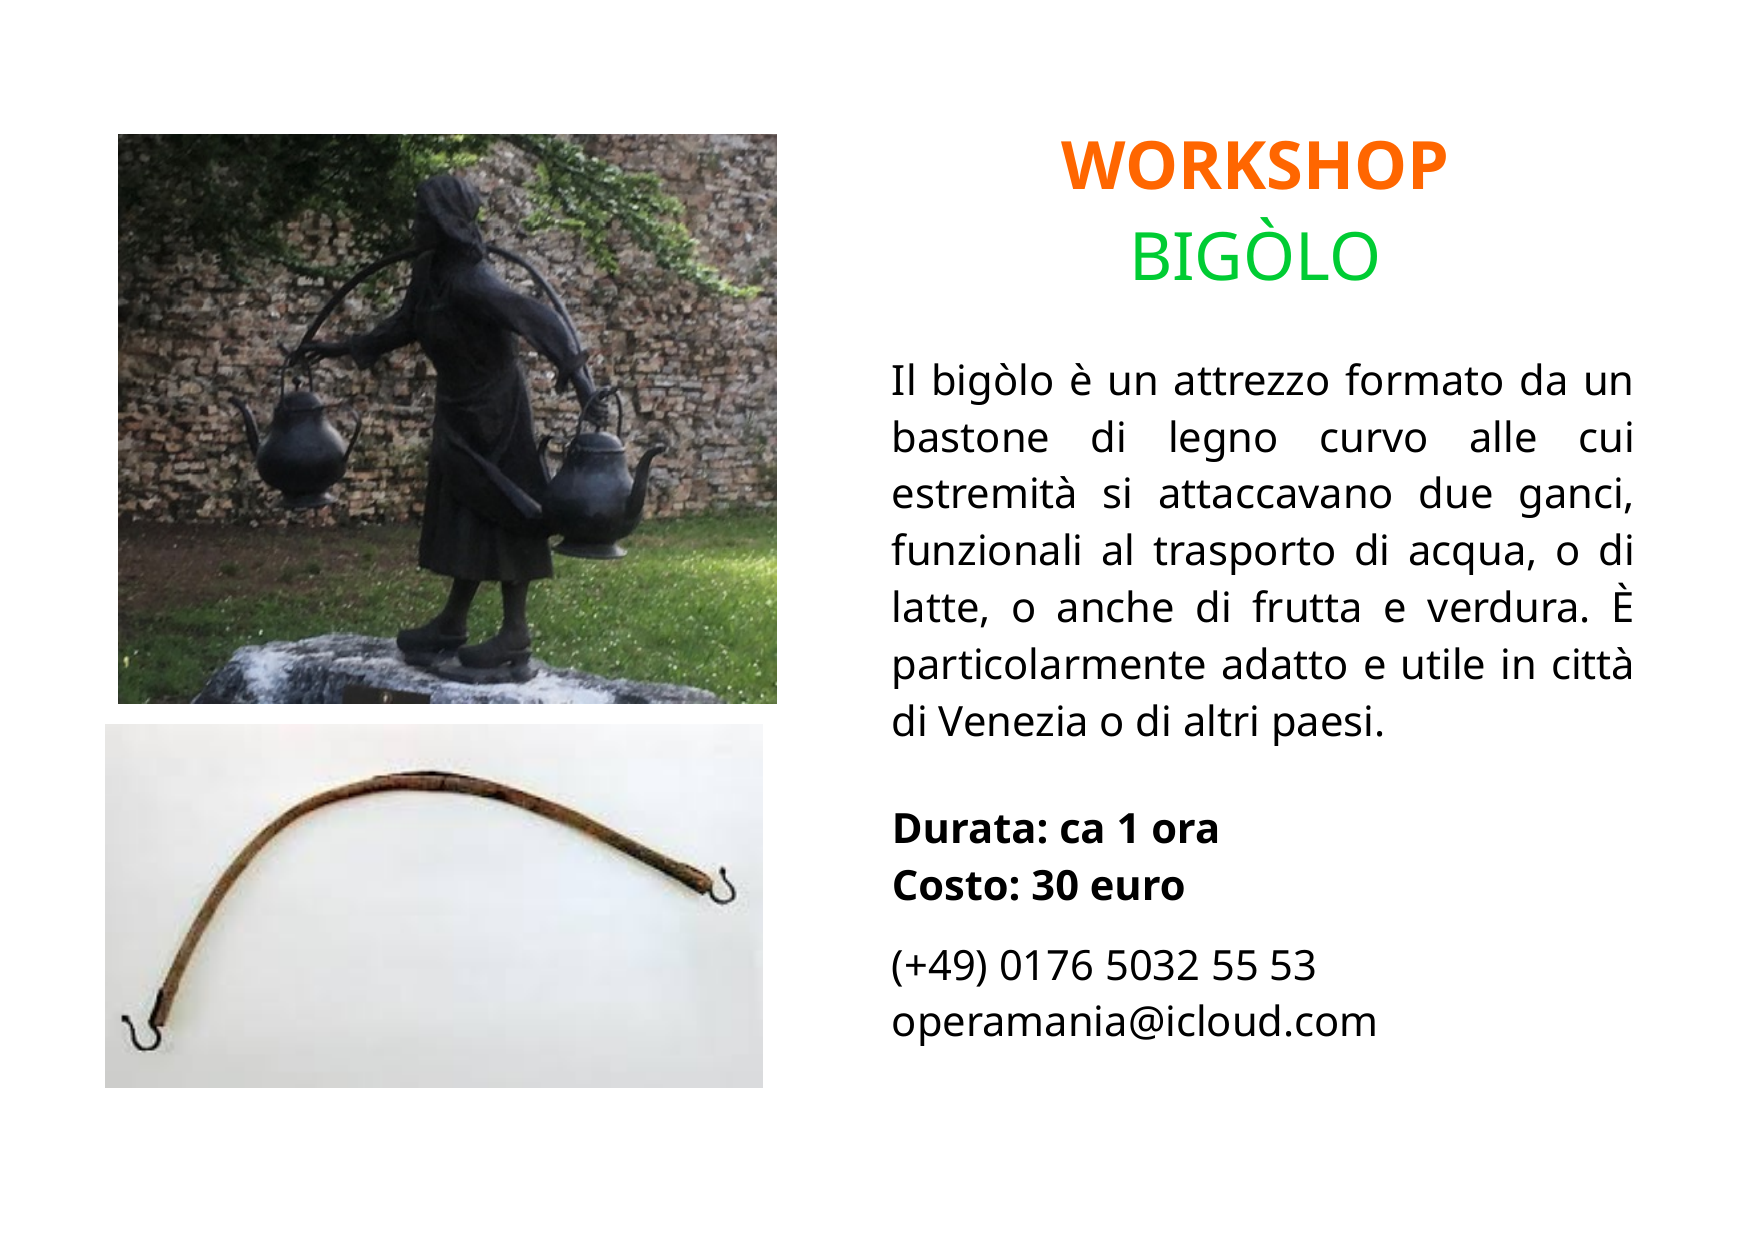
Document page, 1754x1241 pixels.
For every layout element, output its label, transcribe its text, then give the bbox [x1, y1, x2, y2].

picture [105, 724, 763, 1088]
text BIGÒLO [892, 209, 1636, 300]
text Il bigòlo è un attrezzo formato da un bastone di legno curvo alle cui estremità si attaccavano due ganci, funzionali al trasporto di acqua, o di latte, o anche di frutta e verdura. È particolarmente adatto e utile in città di Venezia o di altri paesi. [892, 351, 1636, 748]
picture [118, 134, 777, 704]
text (+49) 0176 5032 55 53 [892, 936, 1636, 992]
text Costo: 30 euro [892, 856, 1636, 913]
text Durata: ca 1 ora [892, 799, 1636, 856]
text WORKSHOP [892, 118, 1636, 209]
text operamania@icloud.com [892, 992, 1636, 1049]
